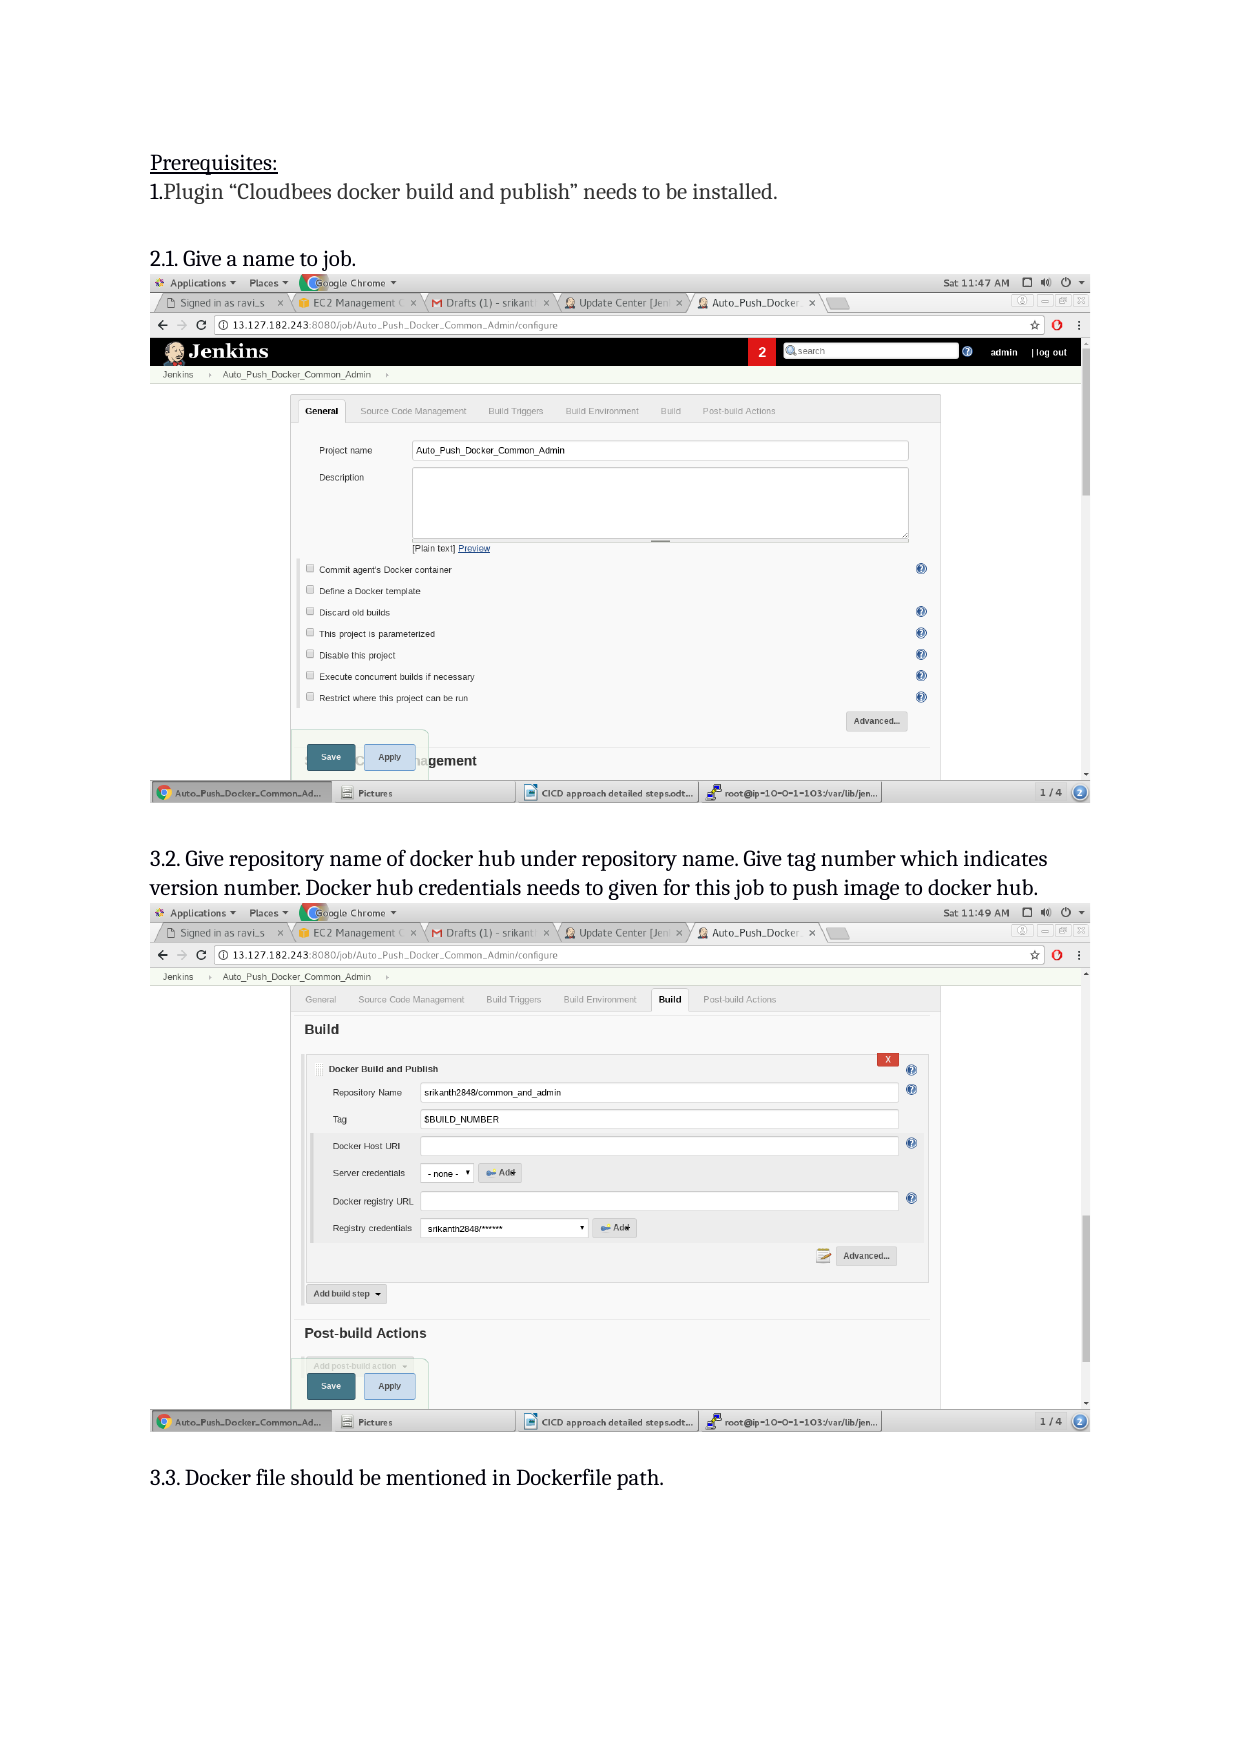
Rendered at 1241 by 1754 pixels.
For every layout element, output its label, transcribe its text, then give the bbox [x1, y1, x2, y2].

text Prerequisites: [150, 150, 1090, 176]
text 2.1. Give a name to job. [150, 246, 1090, 272]
picture [150, 903, 1091, 1432]
text 3.2. Give repository name of docker hub under repository name. Give tag number which indicates version number. Docker hub credentials needs to given for this job to push image to docker hub. [150, 846, 1090, 901]
text 3.3. Docker file should be mentioned in Dockerfile path. [150, 1464, 1090, 1491]
text 1.Plugin “Cloudbees docker build and publish” needs to be installed. [150, 178, 1090, 205]
picture [150, 274, 1091, 803]
